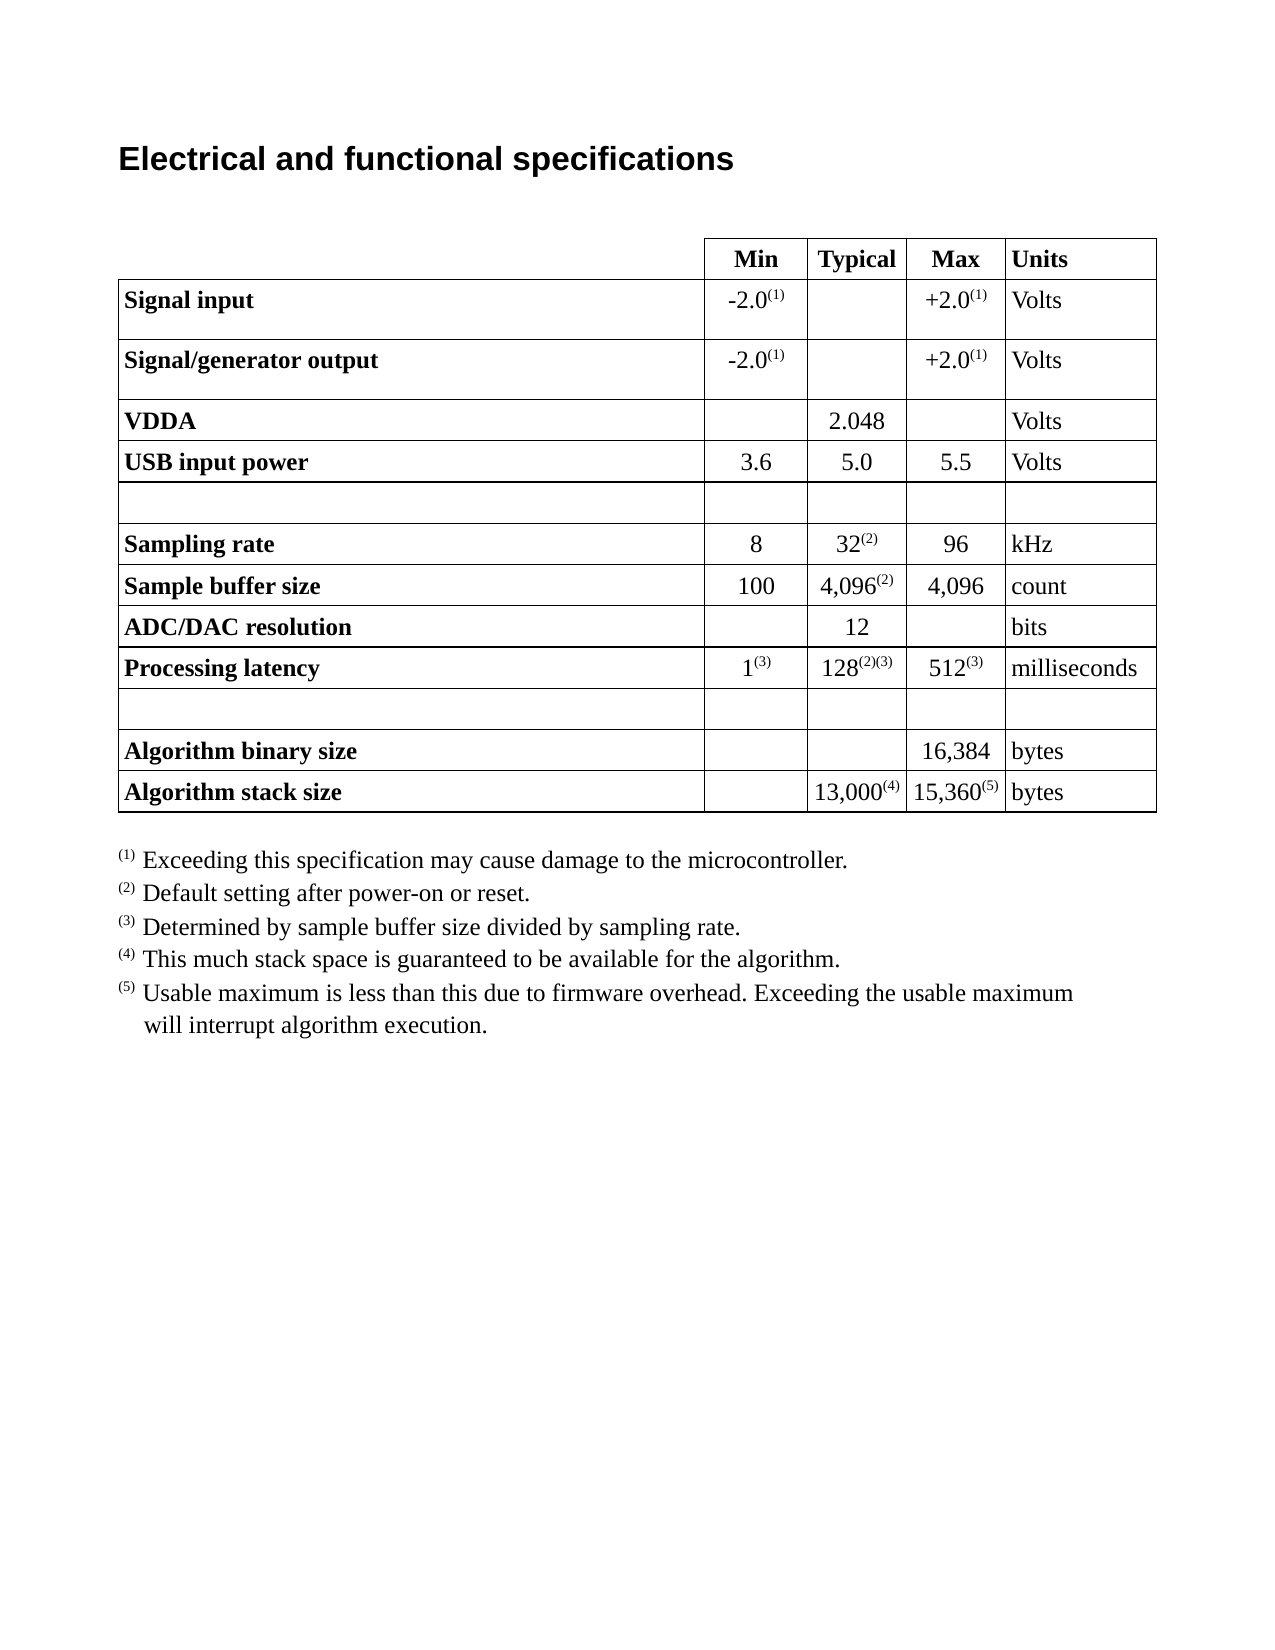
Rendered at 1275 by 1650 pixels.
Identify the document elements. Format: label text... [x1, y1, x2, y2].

table_cell milliseconds [1006, 648, 1156, 688]
table_cell Sampling rate [119, 524, 704, 564]
table_cell Algorithm stack size [119, 771, 704, 811]
table_cell ADC/DAC resolution [119, 606, 704, 646]
table_cell 4,096(2) [808, 565, 906, 605]
table_cell USB input power [119, 441, 704, 481]
table_cell 96 [907, 524, 1005, 564]
table_cell 5.0 [808, 441, 906, 481]
table_cell [907, 483, 1005, 523]
table_cell [907, 400, 1005, 440]
table_cell Processing latency [119, 648, 704, 688]
table_cell [119, 689, 704, 729]
table_cell 1(3) [705, 648, 807, 688]
table_cell [119, 483, 704, 523]
table_cell VDDA [119, 400, 704, 440]
table_cell count [1006, 565, 1156, 605]
table_cell [1006, 689, 1156, 729]
table_cell Volts [1006, 280, 1156, 339]
table_cell -2.0(1) [705, 340, 807, 399]
table_cell 8 [705, 524, 807, 564]
table_cell [808, 689, 906, 729]
table_cell +2.0(1) [907, 280, 1005, 339]
table_cell 4,096 [907, 565, 1005, 605]
table_cell 12 [808, 606, 906, 646]
table_cell kHz [1006, 524, 1156, 564]
table_cell bytes [1006, 771, 1156, 811]
table_cell [907, 689, 1005, 729]
table_header Min [705, 239, 807, 279]
table_cell Signal/generator output [119, 340, 704, 399]
table_cell [705, 689, 807, 729]
table_cell +2.0(1) [907, 340, 1005, 399]
table_cell 15,360(5) [907, 771, 1005, 811]
table_cell [808, 340, 906, 399]
table_cell 16,384 [907, 730, 1005, 770]
table_cell [808, 730, 906, 770]
table_cell bits [1006, 606, 1156, 646]
table_cell [705, 483, 807, 523]
table_cell [808, 280, 906, 339]
table_cell -2.0(1) [705, 280, 807, 339]
table_cell [808, 483, 906, 523]
table_cell [705, 400, 807, 440]
table_cell [705, 606, 807, 646]
table_cell 512(3) [907, 648, 1005, 688]
table_header Units [1006, 239, 1156, 279]
table_cell bytes [1006, 730, 1156, 770]
table_cell 128(2)(3) [808, 648, 906, 688]
table_cell [705, 771, 807, 811]
table_cell [1006, 483, 1156, 523]
table_cell Algorithm binary size [119, 730, 704, 770]
table_cell 13,000(4) [808, 771, 906, 811]
table_cell 100 [705, 565, 807, 605]
table_cell Volts [1006, 400, 1156, 440]
table_cell [907, 606, 1005, 646]
table_cell 32(2) [808, 524, 906, 564]
table_header Typical [808, 239, 906, 279]
table_cell Sample buffer size [119, 565, 704, 605]
table_header Max [907, 239, 1005, 279]
table_cell [705, 730, 807, 770]
table_cell Volts [1006, 441, 1156, 481]
table_cell 5.5 [907, 441, 1005, 481]
table_cell 3.6 [705, 441, 807, 481]
table_cell 2.048 [808, 400, 906, 440]
table_header [118, 238, 704, 279]
text (1) Exceeding this specification may cause damage to the microcontroller. (2) Default setting after power-on or reset. (3) Determined by sample buffer size divided by sampling rate. (4) This much stack space is guaranteed to be available for the algorithm. (5) Usable maximum is less than this due to firmware overhead. Exceeding the usable maximum will interrupt algorithm execution. [118, 813, 1157, 1039]
table_cell Signal input [119, 280, 704, 339]
table_cell Volts [1006, 340, 1156, 399]
subtitle Electrical and functional specifications [118, 139, 1157, 177]
